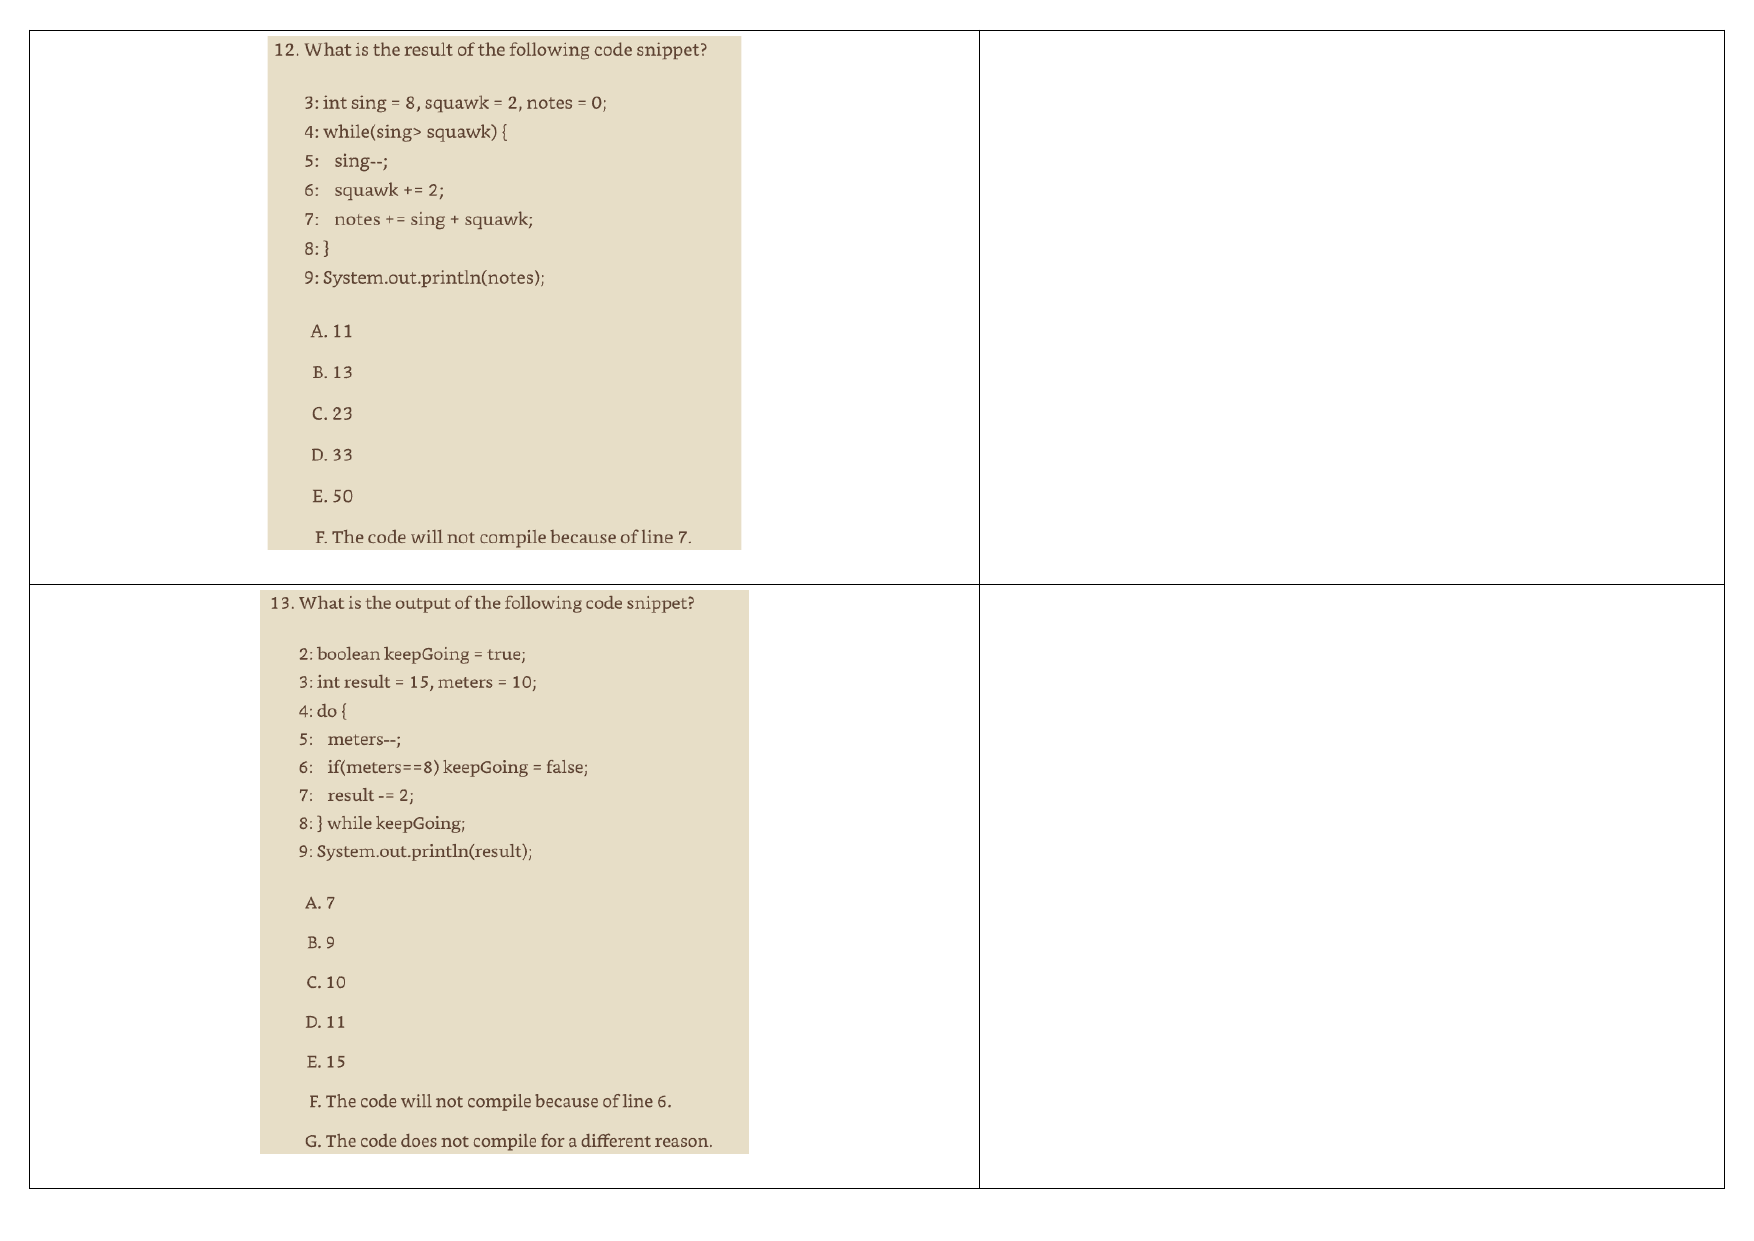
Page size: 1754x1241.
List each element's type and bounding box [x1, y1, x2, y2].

table_cell [30, 31, 979, 584]
picture [267, 36, 742, 550]
picture [260, 590, 749, 1154]
table_cell [980, 585, 1724, 1188]
table_cell [30, 585, 979, 1188]
table_cell [980, 31, 1724, 584]
